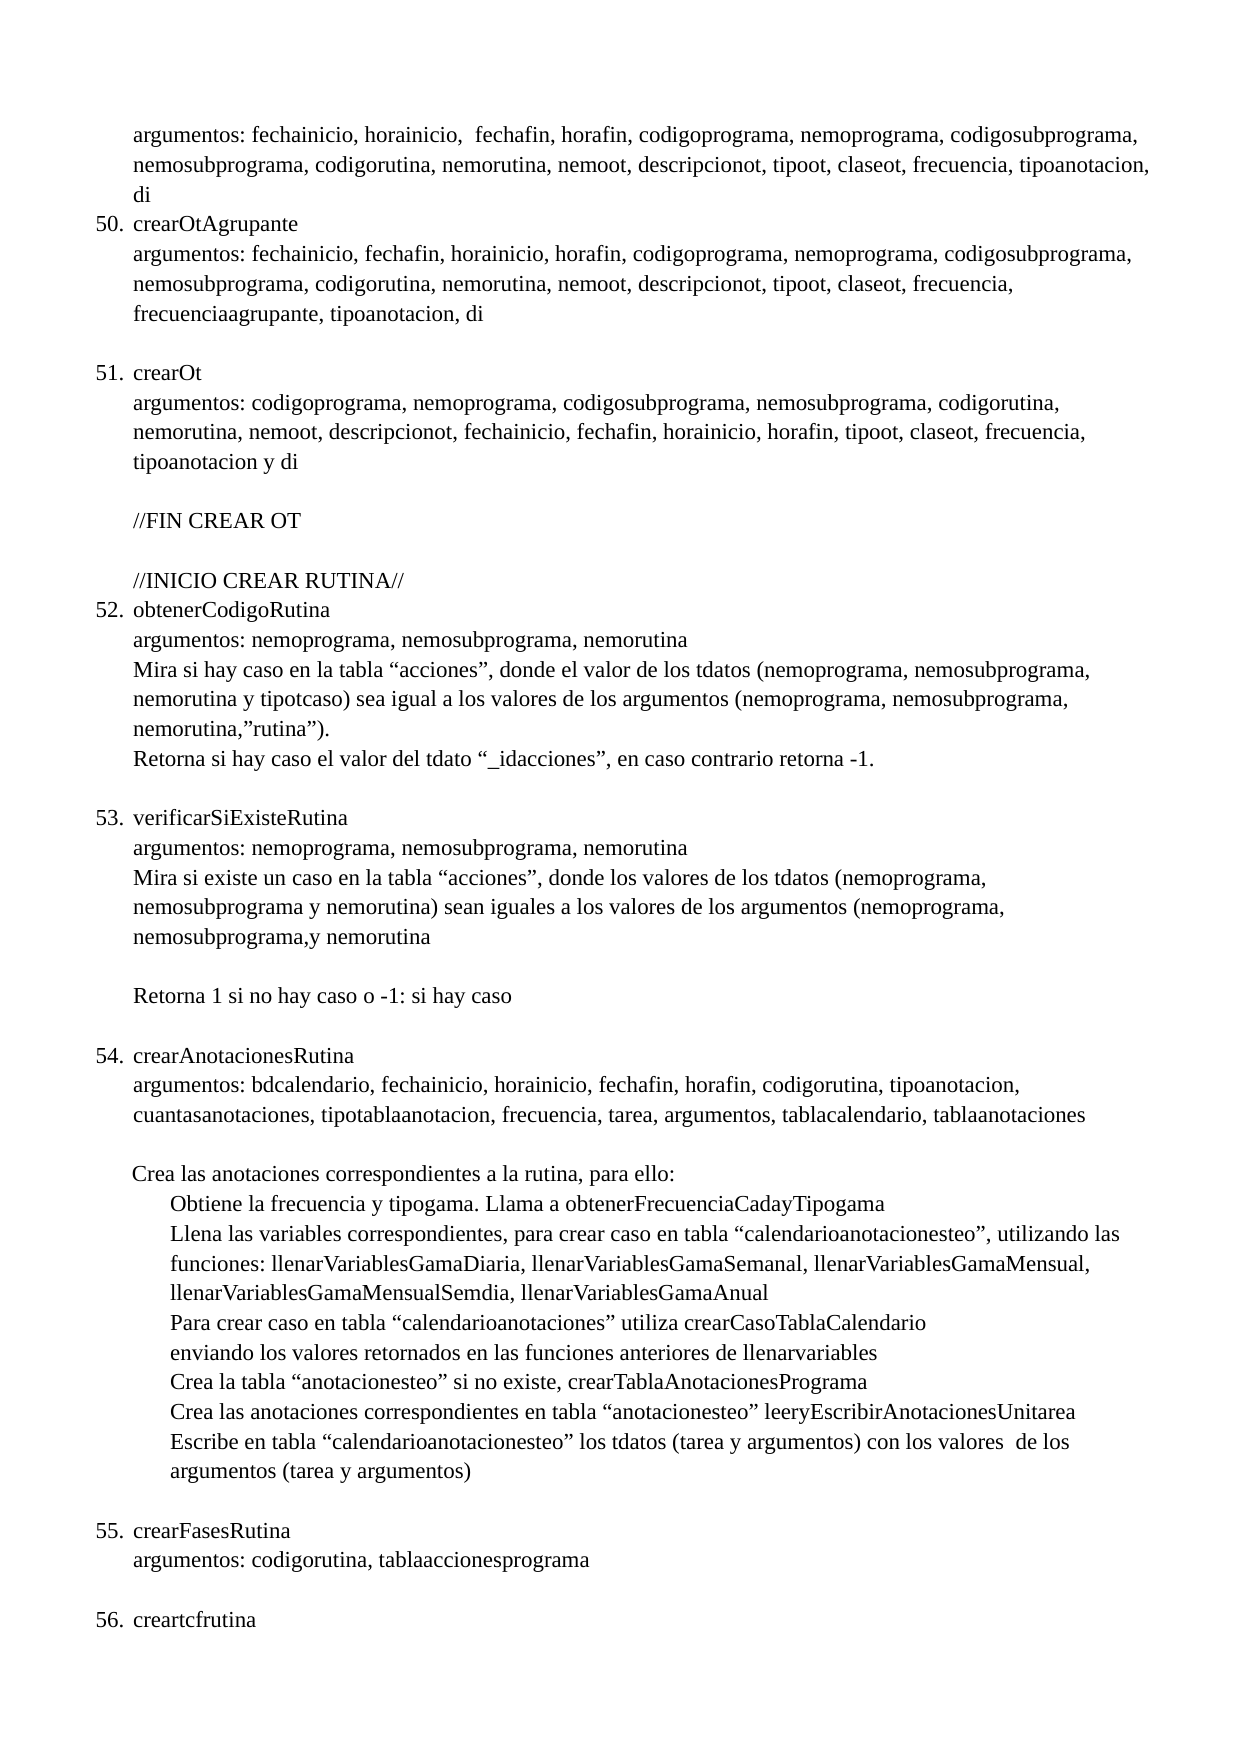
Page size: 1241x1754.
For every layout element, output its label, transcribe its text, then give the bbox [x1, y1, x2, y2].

list Retorna 1 si no hay caso o -1: si hay caso [95, 979, 1161, 1009]
text Llena las variables correspondientes, para crear caso en tabla “calendarioanotacionesteo”, utilizando las funciones: llenarVariablesGamaDiaria, llenarVariablesGamaSemanal, llenarVariablesGamaMensual, llenarVariablesGamaMensualSemdia, llenarVariablesGamaAnual [170, 1217, 1161, 1306]
text enviando los valores retornados en las funciones anteriores de llenarvariables [170, 1335, 1161, 1365]
list Mira si existe un caso en la tabla “acciones”, donde los valores de los tdatos (nemoprograma, nemosubprograma y nemorutina) sean iguales a los valores de los argumentos (nemoprograma, nemosubprograma,y nemorutina [95, 860, 1161, 949]
list //INICIO CREAR RUTINA// [95, 563, 1161, 593]
text Para crear caso en tabla “calendarioanotaciones” utiliza crearCasoTablaCalendario [170, 1306, 1161, 1335]
list Mira si hay caso en la tabla “acciones”, donde el valor de los tdatos (nemoprograma, nemosubprograma, nemorutina y tipotcaso) sea igual a los valores de los argumentos (nemoprograma, nemosubprograma, nemorutina,”rutina”). [95, 652, 1161, 742]
list //FIN CREAR OT [95, 504, 1161, 534]
list argumentos: codigoprograma, nemoprograma, codigosubprograma, nemosubprograma, codigorutina, nemorutina, nemoot, descripcionot, fechainicio, fechafin, horainicio, horafin, tipoot, claseot, frecuencia, tipoanotacion y di [95, 385, 1161, 474]
list argumentos: codigorutina, tablaaccionesprograma [95, 1543, 1161, 1573]
list Retorna si hay caso el valor del tdato “_idacciones”, en caso contrario retorna -1. [95, 742, 1161, 771]
text Crea las anotaciones correspondientes a la rutina, para ello: [58, 1157, 1161, 1187]
list crearOtAgrupante [95, 207, 1161, 237]
list argumentos: nemoprograma, nemosubprograma, nemorutina [95, 623, 1161, 652]
list verificarSiExisteRutina [95, 801, 1161, 831]
list argumentos: fechainicio, horainicio, fechafin, horafin, codigoprograma, nemoprograma, codigosubprograma, nemosubprograma, codigorutina, nemorutina, nemoot, descripcionot, tipoot, claseot, frecuencia, tipoanotacion, di [95, 118, 1161, 207]
list obtenerCodigoRutina [95, 593, 1161, 623]
text Crea la tabla “anotacionesteo” si no existe, crearTablaAnotacionesPrograma [170, 1365, 1161, 1395]
text Escribe en tabla “calendarioanotacionesteo” los tdatos (tarea y argumentos) con los valores de los argumentos (tarea y argumentos) [170, 1424, 1161, 1484]
list argumentos: bdcalendario, fechainicio, horainicio, fechafin, horafin, codigorutina, tipoanotacion, cuantasanotaciones, tipotablaanotacion, frecuencia, tarea, argumentos, tablacalendario, tablaanotaciones [95, 1068, 1161, 1127]
text Crea las anotaciones correspondientes en tabla “anotacionesteo” leeryEscribirAnotacionesUnitarea [170, 1395, 1161, 1424]
list crearOt [95, 356, 1161, 385]
list crearFasesRutina [95, 1513, 1161, 1543]
list argumentos: nemoprograma, nemosubprograma, nemorutina [95, 831, 1161, 860]
text Obtiene la frecuencia y tipogama. Llama a obtenerFrecuenciaCadayTipogama [170, 1187, 1161, 1217]
list crearAnotacionesRutina [95, 1038, 1161, 1068]
list argumentos: fechainicio, fechafin, horainicio, horafin, codigoprograma, nemoprograma, codigosubprograma, nemosubprograma, codigorutina, nemorutina, nemoot, descripcionot, tipoot, claseot, frecuencia, frecuenciaagrupante, tipoanotacion, di [95, 237, 1161, 326]
list creartcfrutina [95, 1602, 1161, 1632]
